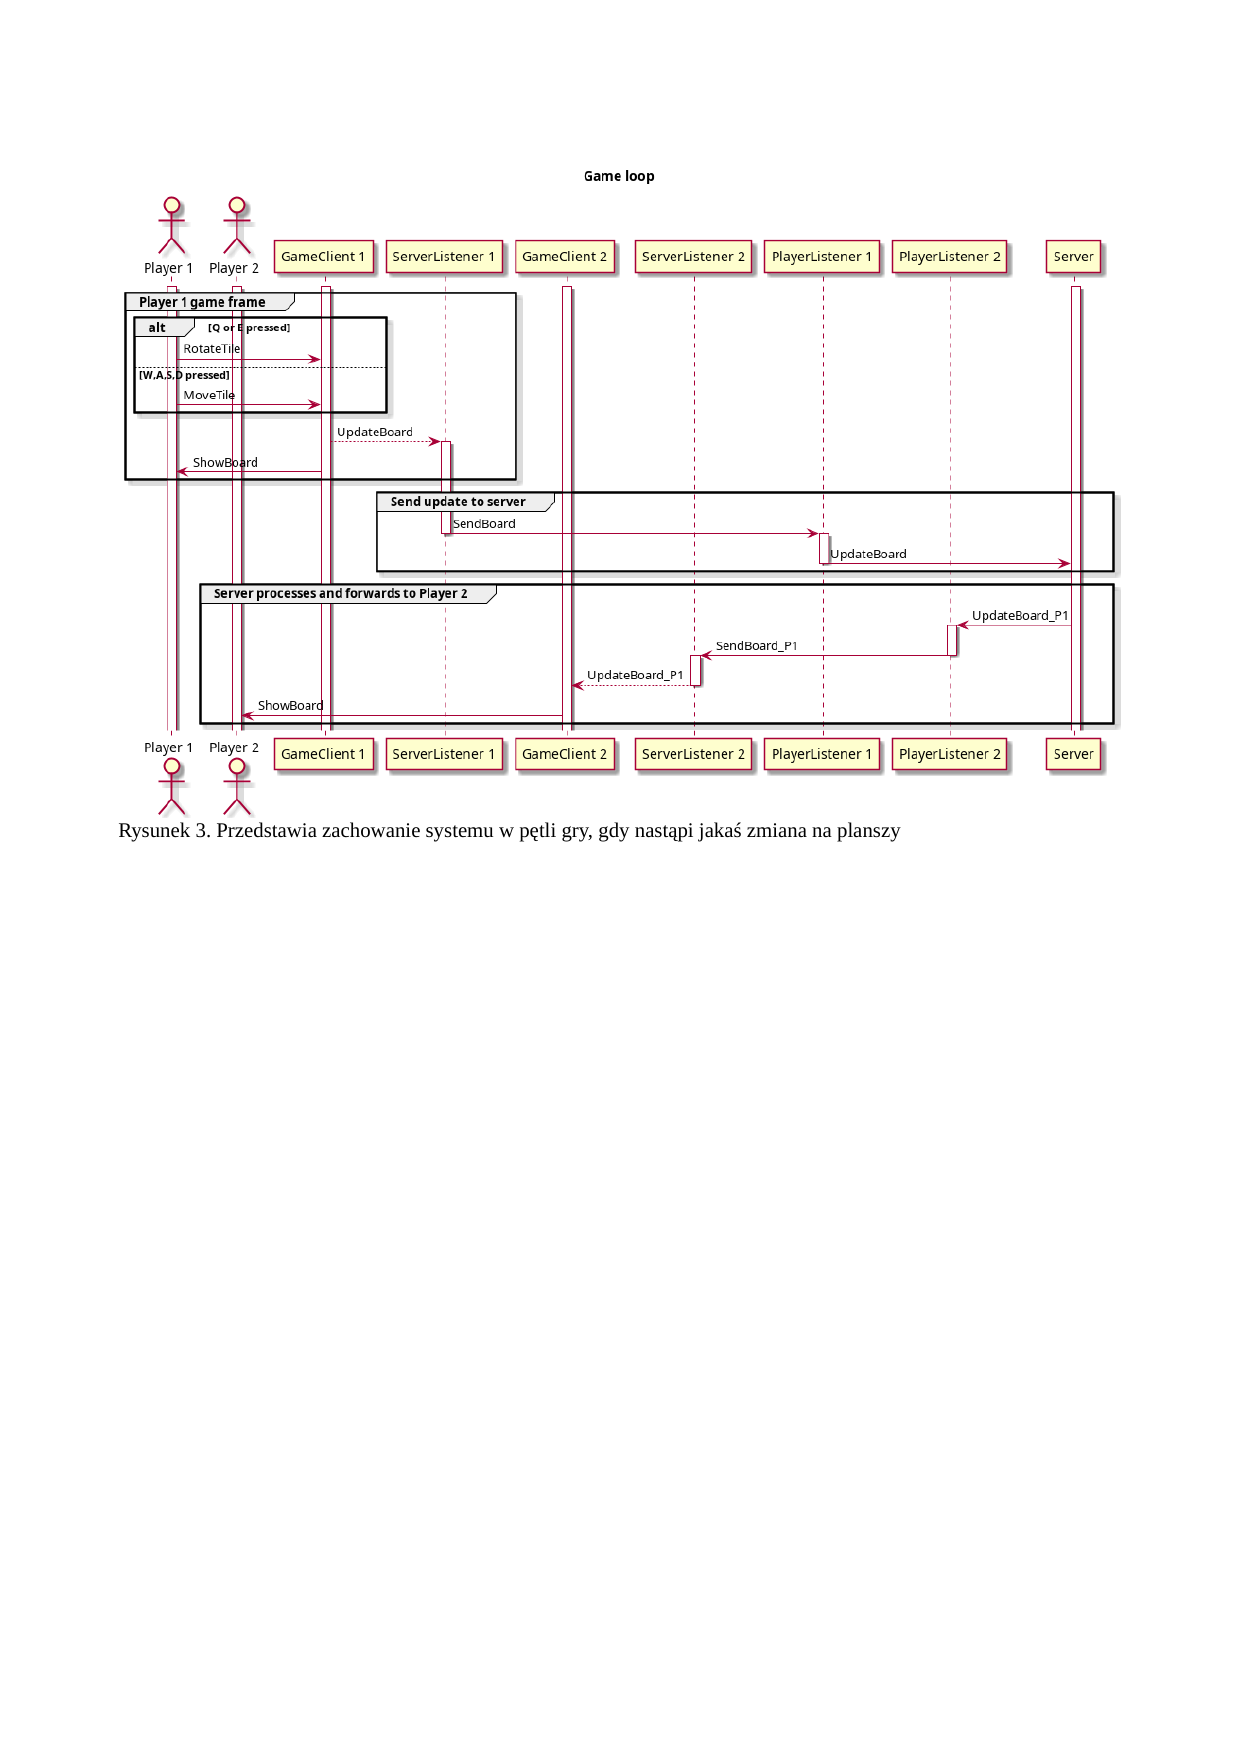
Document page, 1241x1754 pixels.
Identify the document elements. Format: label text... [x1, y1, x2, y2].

picture [116, 152, 1125, 818]
text Rysunek 3. Przedstawia zachowanie systemu w pętli gry, gdy nastąpi jakaś zmiana na planszy [118, 818, 1122, 842]
